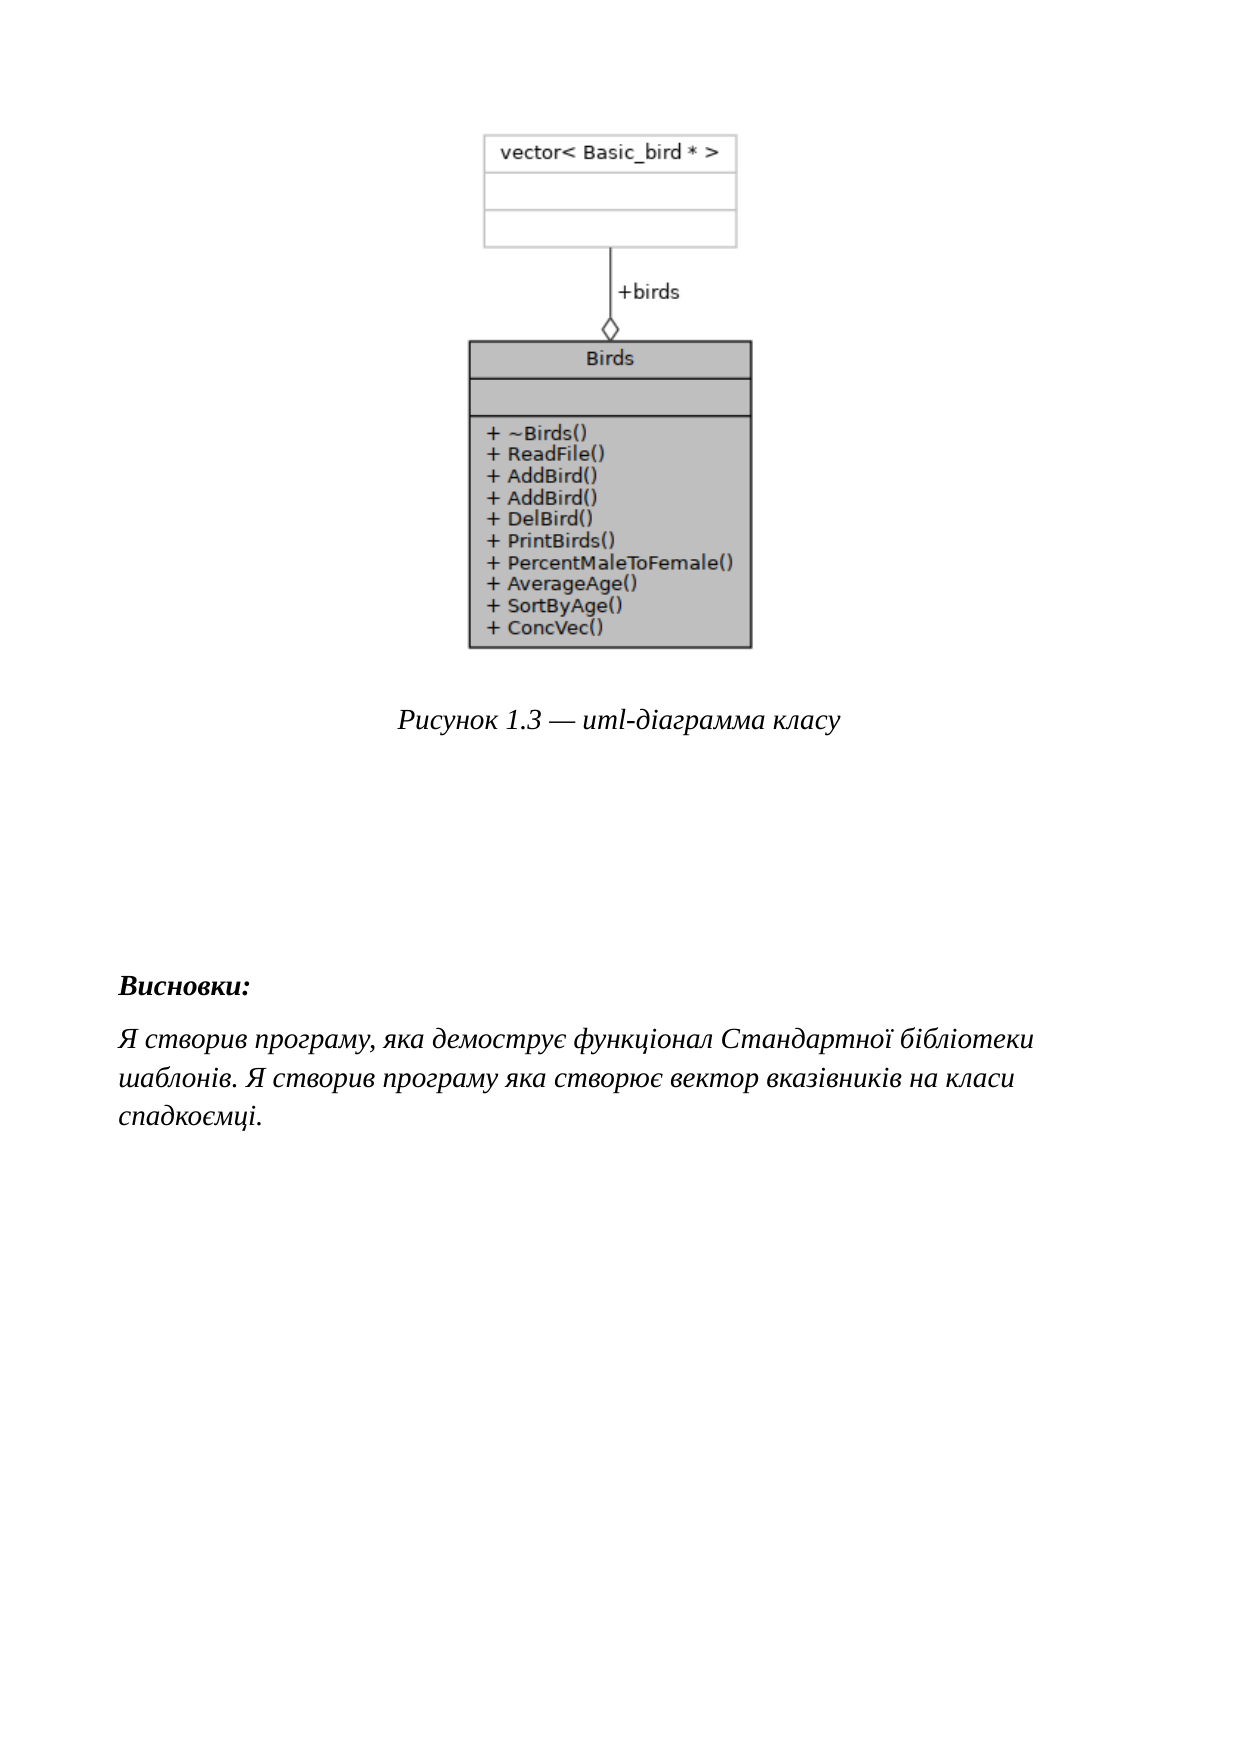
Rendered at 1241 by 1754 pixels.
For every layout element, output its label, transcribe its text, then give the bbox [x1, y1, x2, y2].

text Я створив програму, яка демострує функціонал Стандартної бібліотеки шаблонів. Я створив програму яка створює вектор вказівників на класи спадкоємці. [118, 1021, 1122, 1132]
picture [431, 118, 809, 664]
text Висновки: [118, 968, 1122, 1002]
text Рисунок 1.3 — uml-діаграмма класу [118, 702, 1122, 736]
